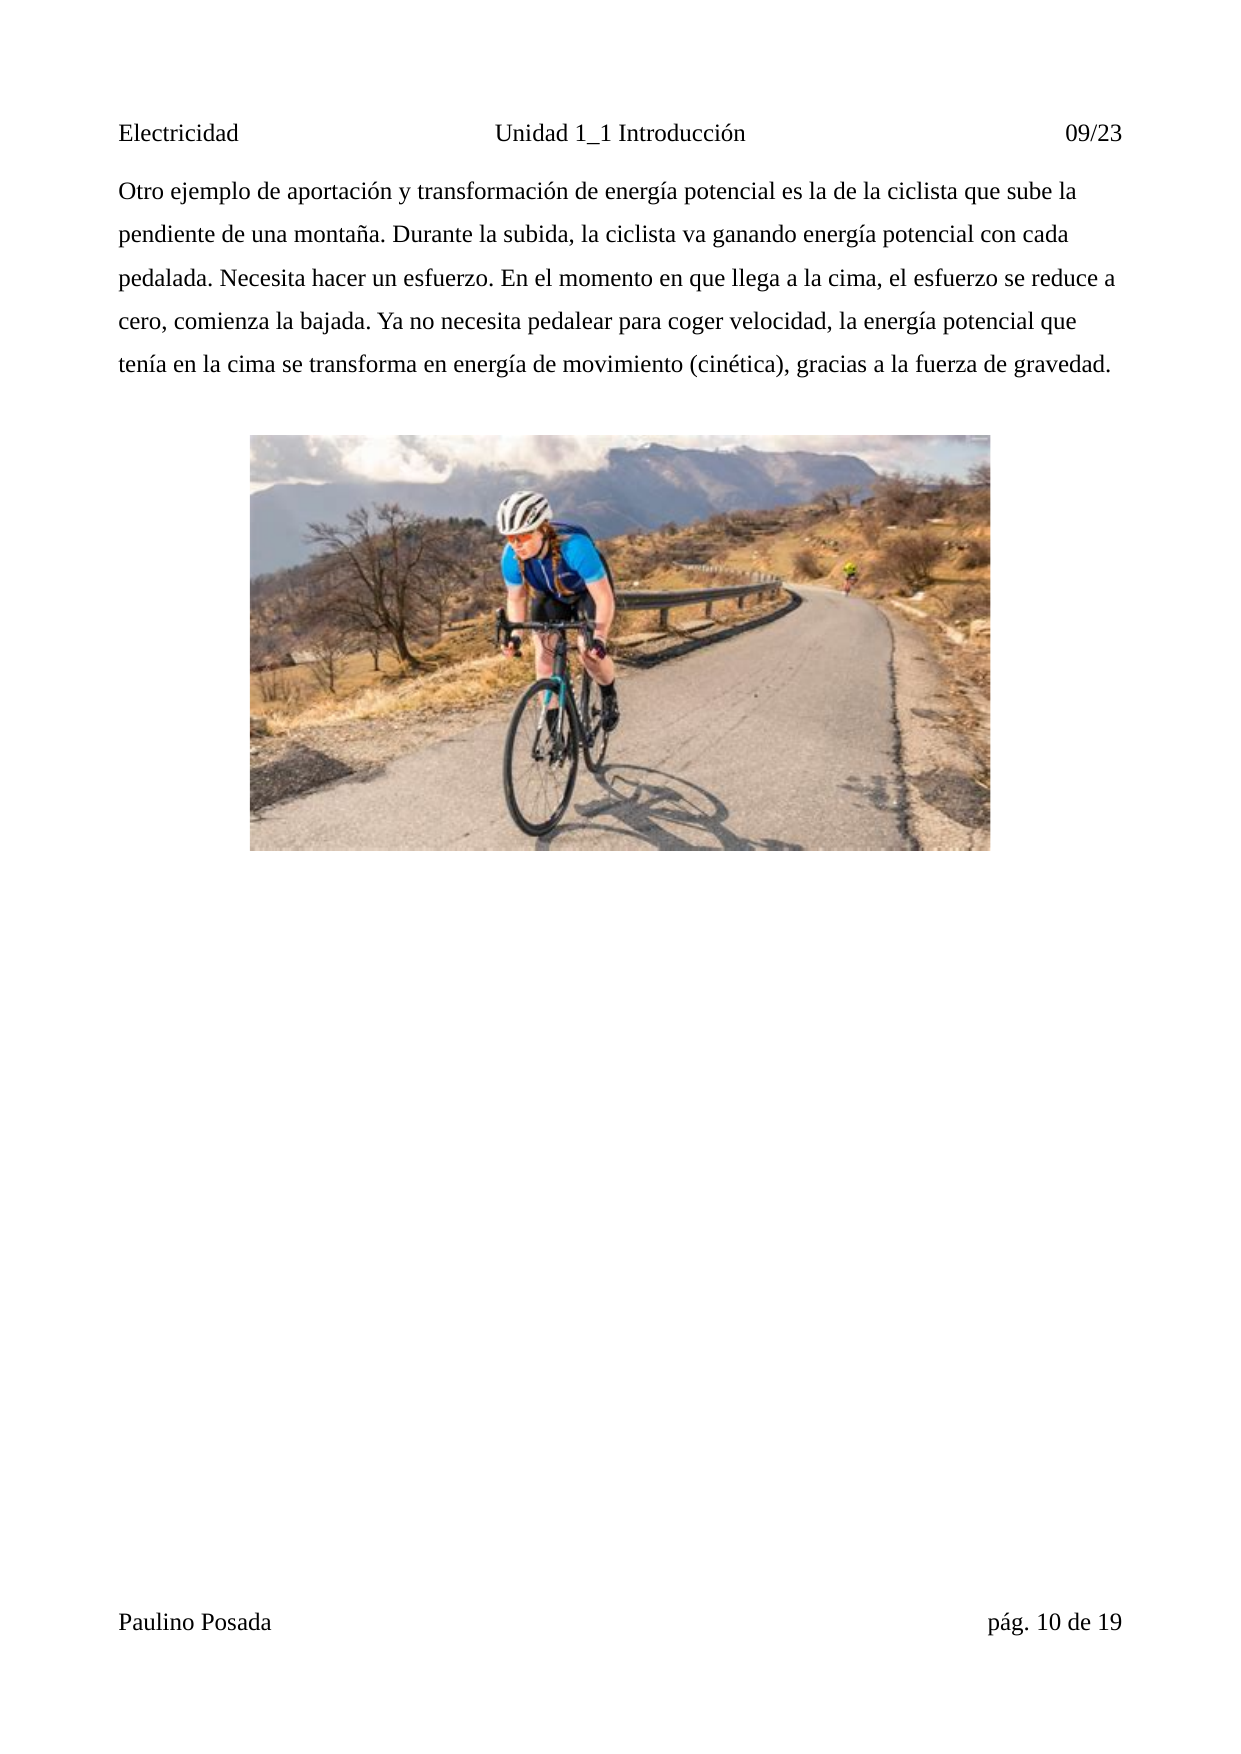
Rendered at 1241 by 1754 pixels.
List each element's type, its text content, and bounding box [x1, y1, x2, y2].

picture [249, 435, 991, 851]
text Otro ejemplo de aportación y transformación de energía potencial es la de la ciclista que sube la pendiente de una montaña. Durante la subida, la ciclista va ganando energía potencial con cada pedalada. Necesita hacer un esfuerzo. En el momento en que llega a la cima, el esfuerzo se reduce a cero, comienza la bajada. Ya no necesita pedalear para coger velocidad, la energía potencial que tenía en la cima se transforma en energía de movimiento (cinética), gracias a la fuerza de gravedad. [118, 176, 1122, 378]
